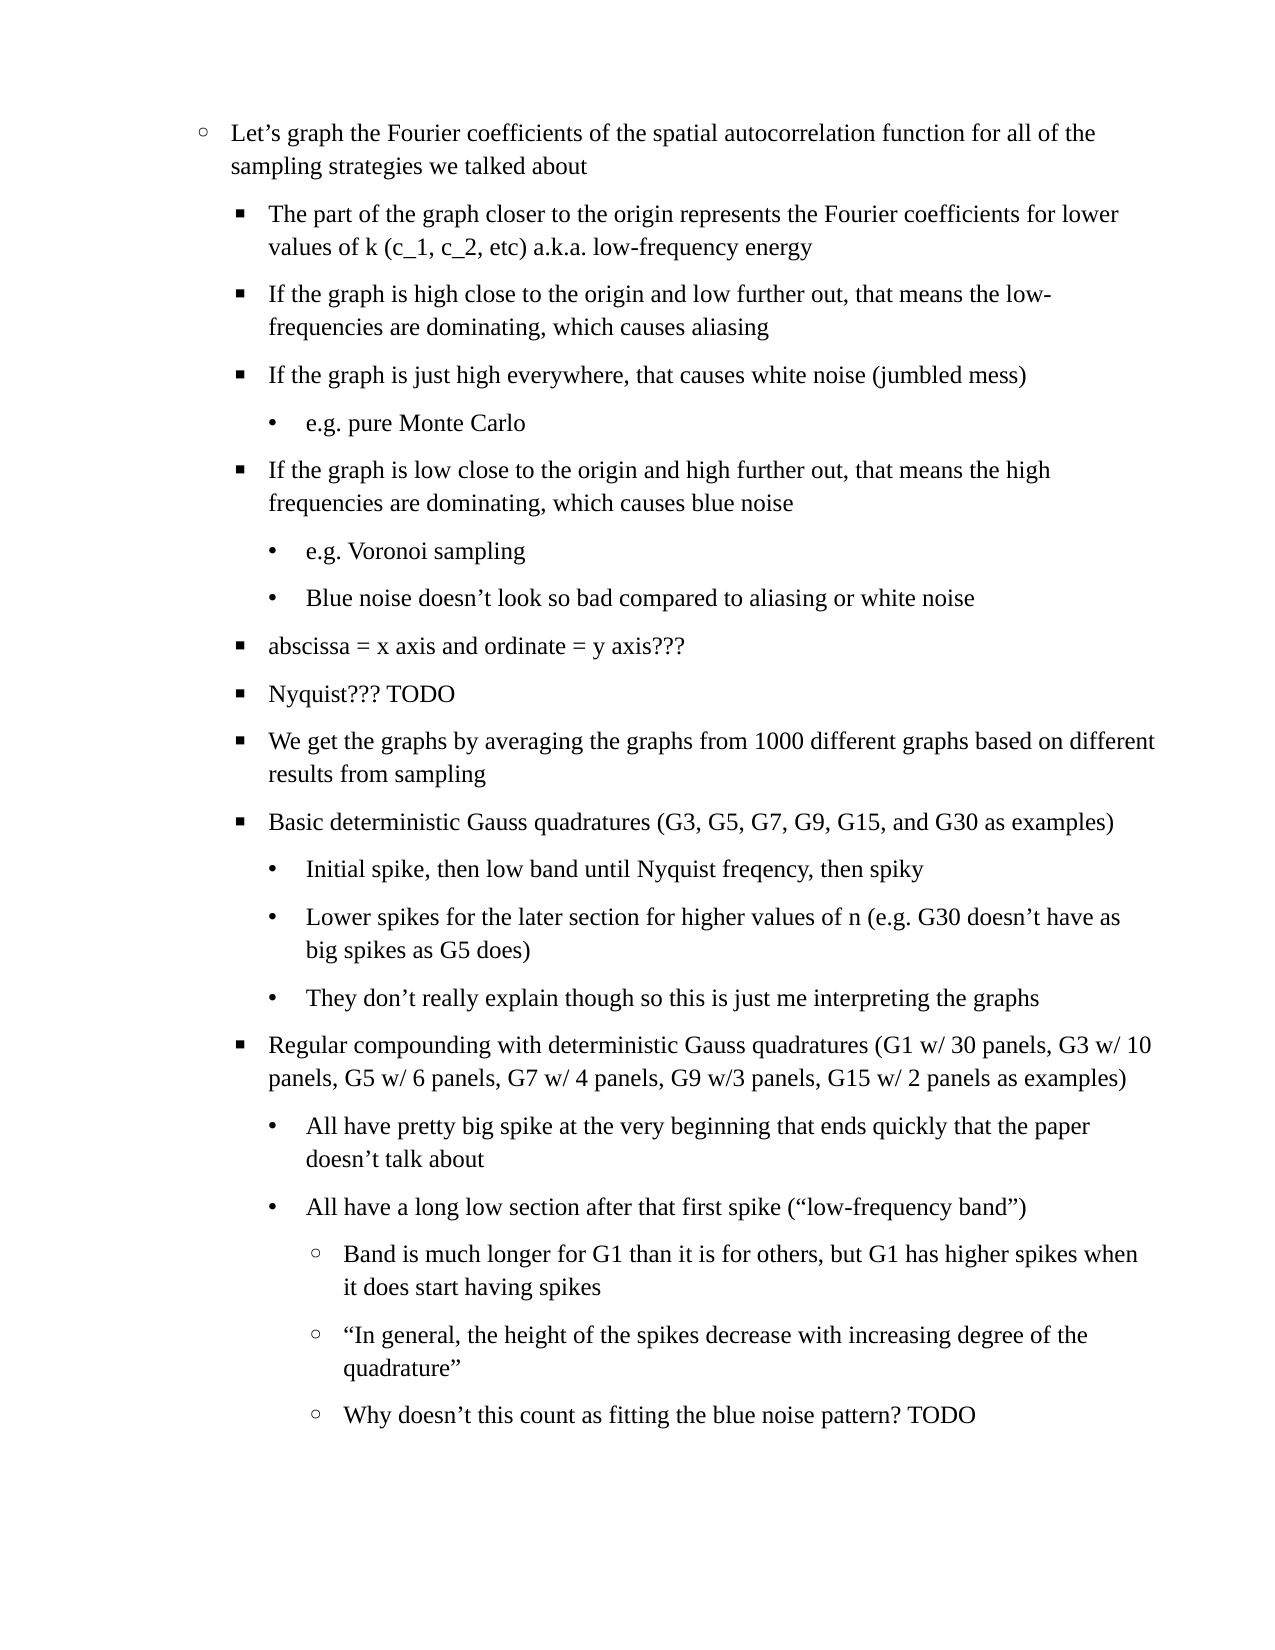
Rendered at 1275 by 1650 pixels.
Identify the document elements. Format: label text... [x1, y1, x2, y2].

list They don’t really explain though so this is just me interpreting the graphs [268, 983, 1157, 1011]
list abscissa = x axis and ordinate = y axis??? [231, 631, 1157, 660]
list e.g. Voronoi sampling [268, 536, 1157, 564]
list Regular compounding with deterministic Gauss quadratures (G1 w/ 30 panels, G3 w/ 10 panels, G5 w/ 6 panels, G7 w/ 4 panels, G9 w/3 panels, G15 w/ 2 panels as examples) [231, 1030, 1157, 1092]
list If the graph is low close to the origin and high further out, that means the high frequencies are dominating, which causes blue noise [231, 455, 1157, 517]
list e.g. pure Monte Carlo [268, 408, 1157, 436]
list Nyquist??? TODO [231, 679, 1157, 707]
list Blue noise doesn’t look so bad compared to aliasing or white noise [268, 583, 1157, 612]
list Why doesn’t this count as fitting the blue noise pattern? TODO [306, 1400, 1157, 1429]
list “In general, the height of the spikes decrease with increasing degree of the quadrature” [306, 1320, 1157, 1382]
list Let’s graph the Fourier coefficients of the spatial autocorrelation function for all of the sampling strategies we talked about [193, 118, 1157, 180]
list If the graph is just high everywhere, that causes white noise (jumbled mess) [231, 360, 1157, 389]
list We get the graphs by averaging the graphs from 1000 different graphs based on different results from sampling [231, 726, 1157, 788]
list All have a long low section after that first spike (“low-frequency band”) [268, 1192, 1157, 1220]
list Lower spikes for the later section for higher values of n (e.g. G30 doesn’t have as big spikes as G5 does) [268, 902, 1157, 964]
list Initial spike, then low band until Nyquist freqency, then spiky [268, 854, 1157, 883]
list Band is much longer for G1 than it is for others, but G1 has higher spikes when it does start having spikes [306, 1239, 1157, 1301]
list All have pretty big spike at the very beginning that ends quickly that the paper doesn’t talk about [268, 1111, 1157, 1173]
list Basic deterministic Gauss quadratures (G3, G5, G7, G9, G15, and G30 as examples) [231, 807, 1157, 836]
list If the graph is high close to the origin and low further out, that means the low-frequencies are dominating, which causes aliasing [231, 279, 1157, 341]
list The part of the graph closer to the origin represents the Fourier coefficients for lower values of k (c_1, c_2, etc) a.k.a. low-frequency energy [231, 199, 1157, 261]
